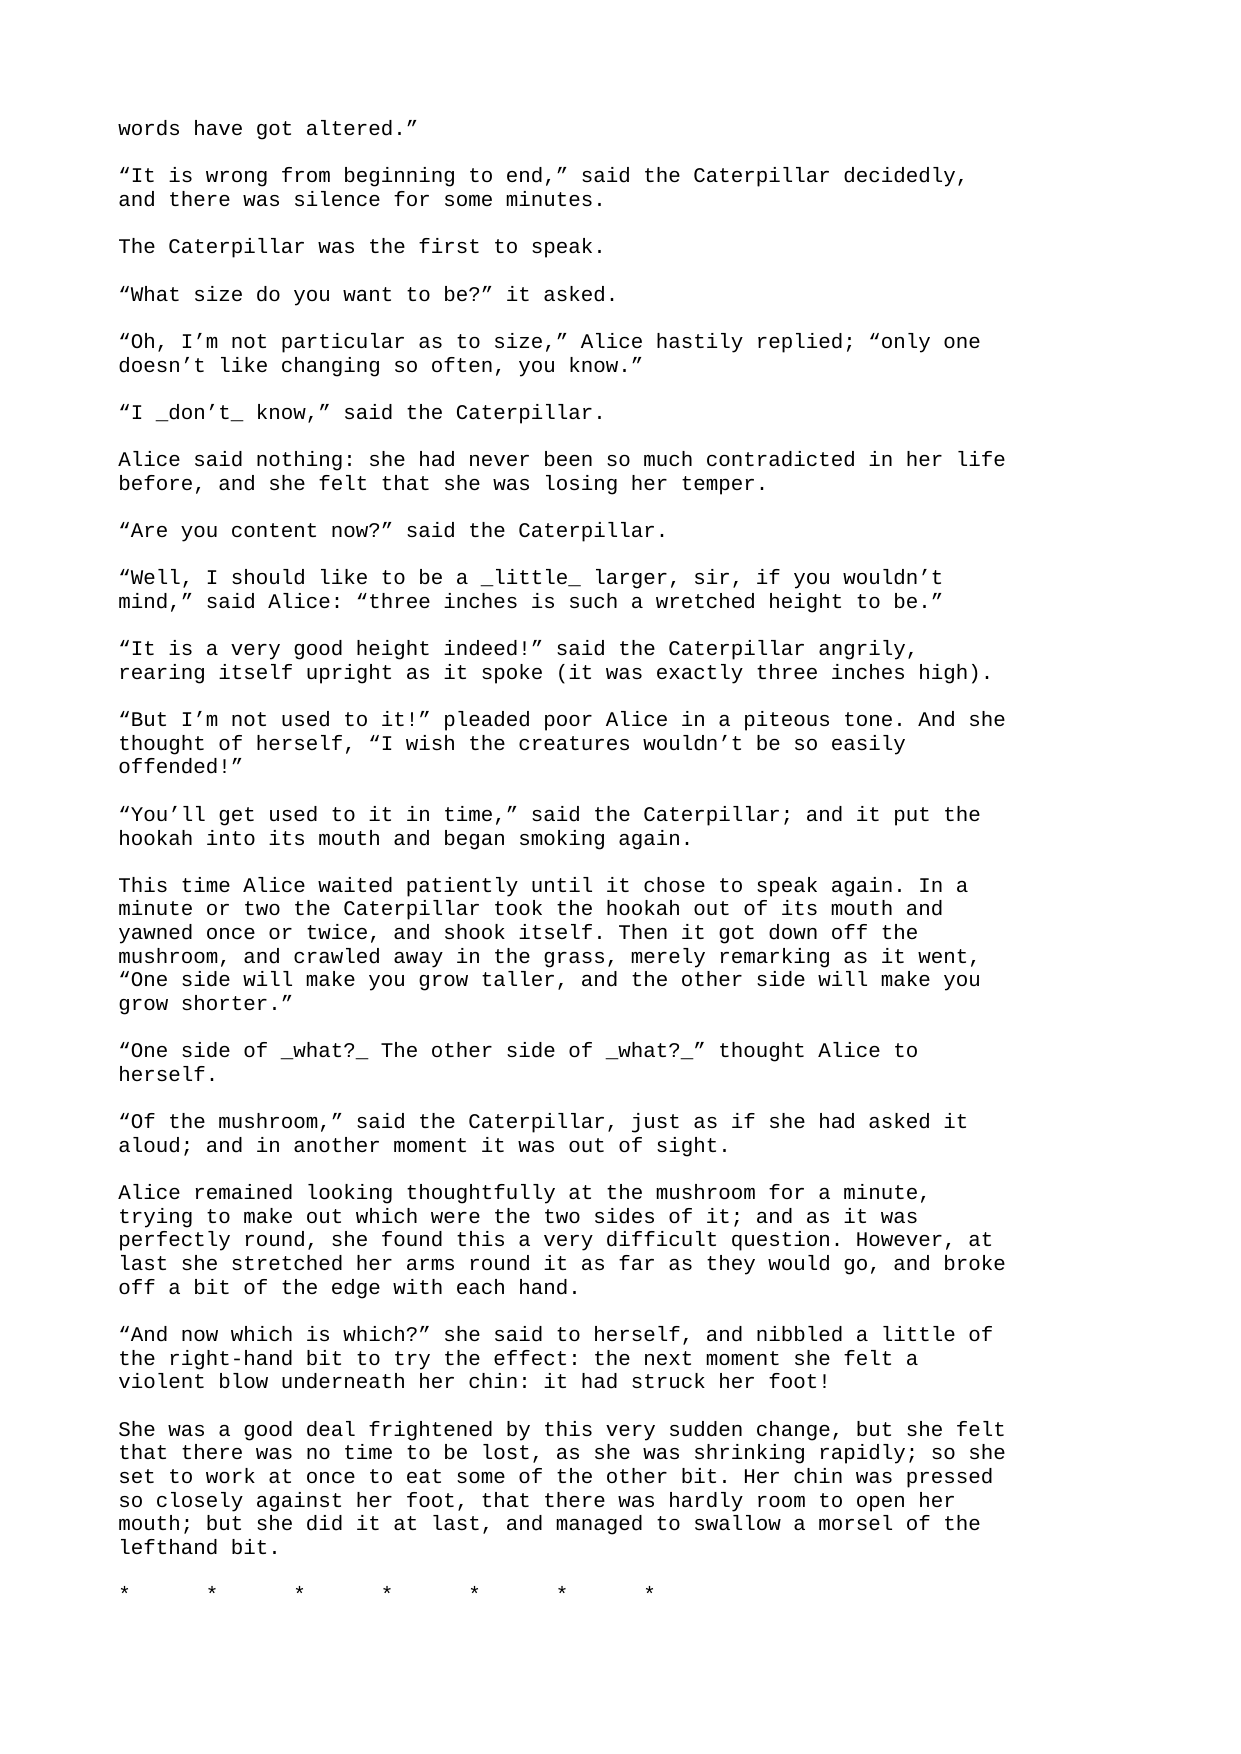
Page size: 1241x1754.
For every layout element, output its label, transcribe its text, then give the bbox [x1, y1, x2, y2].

text violent blow underneath her chin: it had struck her foot! [118, 1371, 1122, 1395]
text “What size do you want to be?” it asked. [118, 284, 1122, 307]
text minute or two the Caterpillar took the hookah out of its mouth and [118, 898, 1122, 922]
text “Of the mushroom,” said the Caterpillar, just as if she had asked it [118, 1111, 1122, 1135]
text * * * * * * * [118, 1584, 1122, 1608]
text “I _don’t_ know,” said the Caterpillar. [118, 402, 1122, 426]
text “One side will make you grow taller, and the other side will make you [118, 969, 1122, 993]
text trying to make out which were the two sides of it; and as it was [118, 1206, 1122, 1229]
text “But I’m not used to it!” pleaded poor Alice in a piteous tone. And she [118, 709, 1122, 733]
text aloud; and in another moment it was out of sight. [118, 1135, 1122, 1158]
text The Caterpillar was the first to speak. [118, 236, 1122, 260]
text Alice remained looking thoughtfully at the mushroom for a minute, [118, 1182, 1122, 1206]
text hookah into its mouth and began smoking again. [118, 827, 1122, 851]
text grow shorter.” [118, 993, 1122, 1017]
text off a bit of the edge with each hand. [118, 1277, 1122, 1300]
text lefthand bit. [118, 1537, 1122, 1561]
text “Are you content now?” said the Caterpillar. [118, 520, 1122, 544]
text “You’ll get used to it in time,” said the Caterpillar; and it put the [118, 804, 1122, 827]
text mind,” said Alice: “three inches is such a wretched height to be.” [118, 591, 1122, 615]
text “Well, I should like to be a _little_ larger, sir, if you wouldn’t [118, 567, 1122, 591]
text yawned once or twice, and shook itself. Then it got down off the [118, 922, 1122, 946]
text last she stretched her arms round it as far as they would go, and broke [118, 1253, 1122, 1277]
text herself. [118, 1064, 1122, 1088]
text perfectly round, she found this a very difficult question. However, at [118, 1229, 1122, 1253]
text thought of herself, “I wish the creatures wouldn’t be so easily [118, 733, 1122, 757]
text that there was no time to be lost, as she was shrinking rapidly; so she [118, 1442, 1122, 1466]
text offended!” [118, 757, 1122, 780]
text set to work at once to eat some of the other bit. Her chin was pressed [118, 1466, 1122, 1489]
text mushroom, and crawled away in the grass, merely remarking as it went, [118, 946, 1122, 969]
text words have got altered.” [118, 118, 1122, 142]
text and there was silence for some minutes. [118, 189, 1122, 213]
text “And now which is which?” she said to herself, and nibbled a little of [118, 1324, 1122, 1348]
text Alice said nothing: she had never been so much contradicted in her life [118, 449, 1122, 473]
text so closely against her foot, that there was hardly room to open her [118, 1489, 1122, 1513]
text rearing itself upright as it spoke (it was exactly three inches high). [118, 662, 1122, 686]
text mouth; but she did it at last, and managed to swallow a morsel of the [118, 1513, 1122, 1537]
text doesn’t like changing so often, you know.” [118, 354, 1122, 378]
text This time Alice waited patiently until it chose to speak again. In a [118, 875, 1122, 898]
text “Oh, I’m not particular as to size,” Alice hastily replied; “only one [118, 331, 1122, 354]
text before, and she felt that she was losing her temper. [118, 473, 1122, 496]
text the right-hand bit to try the effect: the next moment she felt a [118, 1348, 1122, 1371]
text “It is wrong from beginning to end,” said the Caterpillar decidedly, [118, 165, 1122, 189]
text She was a good deal frightened by this very sudden change, but she felt [118, 1419, 1122, 1442]
text “It is a very good height indeed!” said the Caterpillar angrily, [118, 638, 1122, 662]
text “One side of _what?_ The other side of _what?_” thought Alice to [118, 1040, 1122, 1064]
